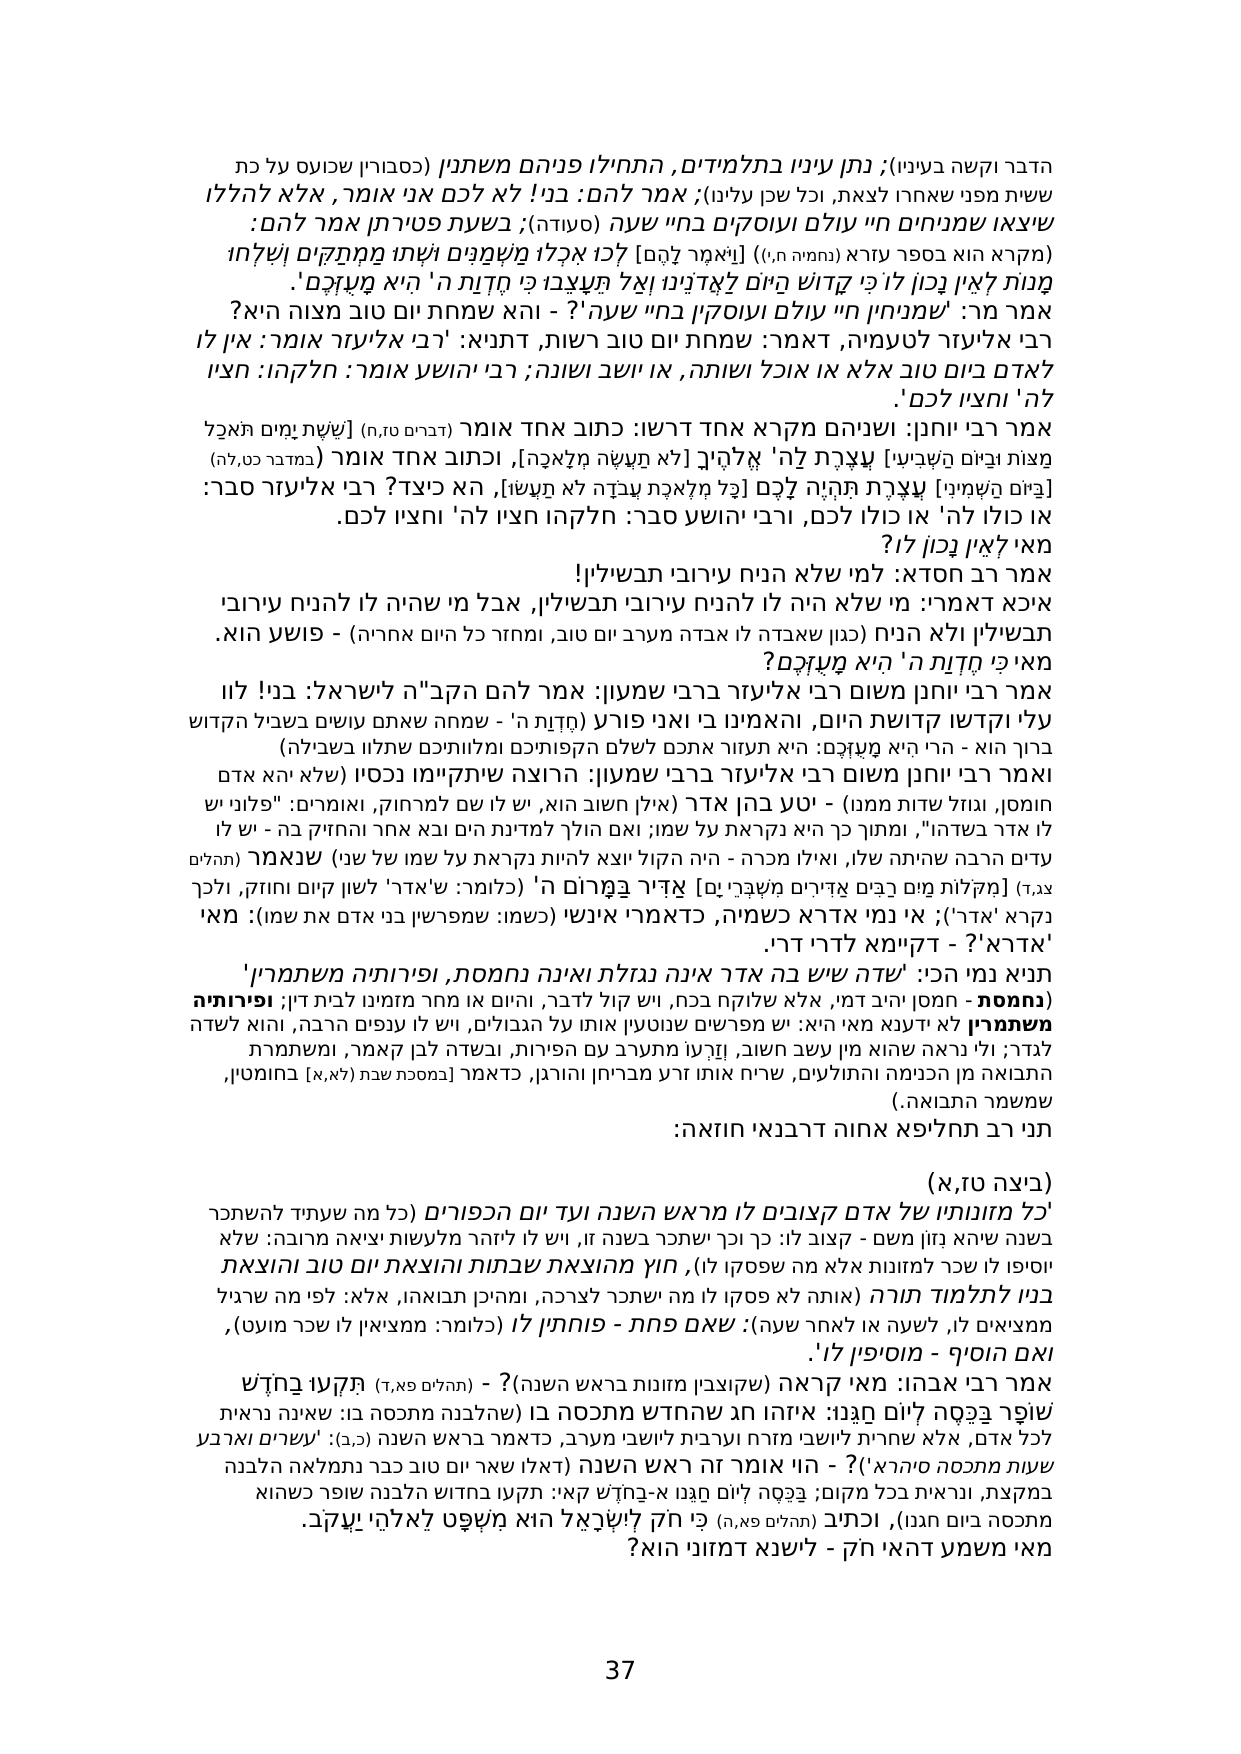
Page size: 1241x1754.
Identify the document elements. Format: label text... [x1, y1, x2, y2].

text הדבר וקשה בעיניו); נתן עיניו בתלמידים, התחילו פניהם משתנין (כסבורין שכועס על כת ששית מפני שאחרו לצאת, וכל שכן עלינו); אמר להם: בני! לא לכם אני אומר, אלא להללו שיצאו שמניחים חיי עולם ועוסקים בחיי שעה (סעודה); בשעת פטירתן אמר להם: (מקרא הוא בספר עזרא (נחמיה ח,י)) [וַיֹּאמֶר לָהֶם] לְכוּ אִכְלוּ מַשְׁמַנִּים וּשְׁתוּ מַמְתַקִּים וְשִׁלְחוּ מָנוֹת לְאֵין נָכוֹן לוֹ כִּי קָדוֹשׁ הַיּוֹם לַאֲדֹנֵינוּ וְאַל תֵּעָצֵבוּ כִּי חֶדְוַת ה' הִיא מָעֻזְּכֶם'. [187, 150, 1053, 296]
text איכא דאמרי: מי שלא היה לו להניח עירובי תבשילין, אבל מי שהיה לו להניח עירובי תבשילין ולא הניח (כגון שאבדה לו אבדה מערב יום טוב, ומחזר כל היום אחריה) - פושע הוא. [187, 588, 1053, 647]
text אמר רב חסדא: למי שלא הניח עירובי תבשילין! [187, 559, 1053, 588]
text תני רב תחליפא אחוה דרבנאי חוזאה: [187, 1115, 1053, 1144]
text רבי אליעזר לטעמיה, דאמר: שמחת יום טוב רשות, דתניא: 'רבי אליעזר אומר: אין לו לאדם ביום טוב אלא או אוכל ושותה, או יושב ושונה; רבי יהושע אומר: חלקהו: חציו לה' וחציו לכם'. [187, 326, 1053, 413]
text מאי כִּי חֶדְוַת ה' הִיא מָעֻזְּכֶם? [187, 647, 1053, 676]
text 'כל מזונותיו של אדם קצובים לו מראש השנה ועד יום הכפורים (כל מה שעתיד להשתכר בשנה שיהא נִזוֹן משם - קצוב לו: כך וכך ישתכר בשנה זו, ויש לו ליזהר מלעשות יציאה מרובה: שלא יוסיפו לו שכר למזונות אלא מה שפסקו לו), חוץ מהוצאת שבתות והוצאת יום טוב והוצאת בניו לתלמוד תורה (אותה לא פסקו לו מה ישתכר לצרכה, ומהיכן תבואהו, אלא: לפי מה שרגיל ממציאים לו, לשעה או לאחר שעה): שאם פחת - פוחתין לו (כלומר: ממציאין לו שכר מועט), ואם הוסיף - מוסיפין לו'. [187, 1197, 1053, 1368]
text מאי לְאֵין נָכוֹן לו? [187, 530, 1053, 559]
text אמר רבי אבהו: מאי קראה (שקוצבין מזונות בראש השנה)? - (תהלים פא,ד) תִּקְעוּ בַחֹדֶשׁ שׁוֹפָר בַּכֵּסֶה לְיוֹם חַגֵּנוּ: איזהו חג שהחדש מתכסה בו (שהלבנה מתכסה בו: שאינה נראית לכל אדם, אלא שחרית ליושבי מזרח וערבית ליושבי מערב, כדאמר בראש השנה (כ,ב): 'עשרים וארבע שעות מתכסה סיהרא')? - הוי אומר זה ראש השנה (דאלו שאר יום טוב כבר נתמלאה הלבנה במקצת, ונראית בכל מקום; בַּכֵּסֶה לְיוֹם חַגֵּנו א-בַחֹדֶשׁ קאי: תקעו בחדוש הלבנה שופר כשהוא מתכסה ביום חגנו), וכתיב (תהלים פא,ה) כִּי חֹק לְיִשְׂרָאֵל הוּא מִשְׁפָּט לֵאלֹהֵי יַעֲקֹב. [187, 1368, 1053, 1533]
text (ביצה טז,א) [187, 1168, 1053, 1197]
text אמר רבי יוחנן: ושניהם מקרא אחד דרשו: כתוב אחד אומר (דברים טז,ח) [שֵׁשֶׁת יָמִים תֹּאכַל מַצּוֹת וּבַיּוֹם הַשְּׁבִיעִי] עֲצֶרֶת לַה' אֱלֹהֶיךָ [לֹא תַעֲשֶׂה מְלָאכָה], וכתוב אחד אומר (במדבר כט,לה) [בַּיּוֹם הַשְּׁמִינִי] עֲצֶרֶת תִּהְיֶה לָכֶם [כָּל מְלֶאכֶת עֲבֹדָה לֹא תַעֲשׂוּ], הא כיצד? רבי אליעזר סבר: או כולו לה' או כולו לכם, ורבי יהושע סבר: חלקהו חציו לה' וחציו לכם. [187, 413, 1053, 530]
text מאי משמע דהאי חֹק - לישנא דמזוני הוא? [187, 1533, 1053, 1563]
text ואמר רבי יוחנן משום רבי אליעזר ברבי שמעון: הרוצה שיתקיימו נכסיו (שלא יהא אדם חומסן, וגוזל שדות ממנו) - יטע בהן אדר (אילן חשוב הוא, יש לו שם למרחוק, ואומרים: "פלוני יש לו אדר בשדהו", ומתוך כך היא נקראת על שמו; ואם הולך למדינת הים ובא אחר והחזיק בה - יש לו עדים הרבה שהיתה שלו, ואילו מכרה - היה הקול יוצא להיות נקראת על שמו של שני) שנאמר (תהלים צג,ד) [מִקֹּלוֹת מַיִם רַבִּים אַדִּירִים מִשְׁבְּרֵי יָם] אַדִּיר בַּמָּרוֹם ה' (כלומר: ש'אדר' לשון קיום וחוזק, ולכך נקרא 'אדר'); אי נמי אדרא כשמיה, כדאמרי אינשי (כשמו: שמפרשין בני אדם את שמו): מאי 'אדרא'? - דקיימא לדרי דרי. [187, 759, 1053, 959]
text תניא נמי הכי: 'שדה שיש בה אדר אינה נגזלת ואינה נחמסת, ופירותיה משתמרין' (נחמסת - חמסן יהיב דמי, אלא שלוקח בכח, ויש קול לדבר, והיום או מחר מזמינו לבית דין; ופירותיה משתמרין לא ידענא מאי היא: יש מפרשים שנוטעין אותו על הגבולים, ויש לו ענפים הרבה, והוא לשדה לגדר; ולי נראה שהוא מין עשב חשוב, וְזַרְעוֹ מתערב עם הפירות, ובשדה לבן קאמר, ומשתמרת התבואה מן הכנימה והתולעים, שריח אותו זרע מבריחן והורגן, כדאמר [במסכת שבת (לא,א] בחומטין, שמשמר התבואה.) [187, 959, 1053, 1115]
text אמר מר: 'שמניחין חיי עולם ועוסקין בחיי שעה'? - והא שמחת יום טוב מצוה היא? [187, 296, 1053, 326]
text אמר רבי יוחנן משום רבי אליעזר ברבי שמעון: אמר להם הקב"ה לישראל: בני! לוו עלי וקדשו קדושת היום, והאמינו בי ואני פורע (חֶדְוַת ה' - שמחה שאתם עושים בשביל הקדוש ברוך הוא - הרי הִיא מָעֻזְּכֶם: היא תעזור אתכם לשלם הקפותיכם ומלוותיכם שתלוו בשבילה) [187, 676, 1053, 759]
